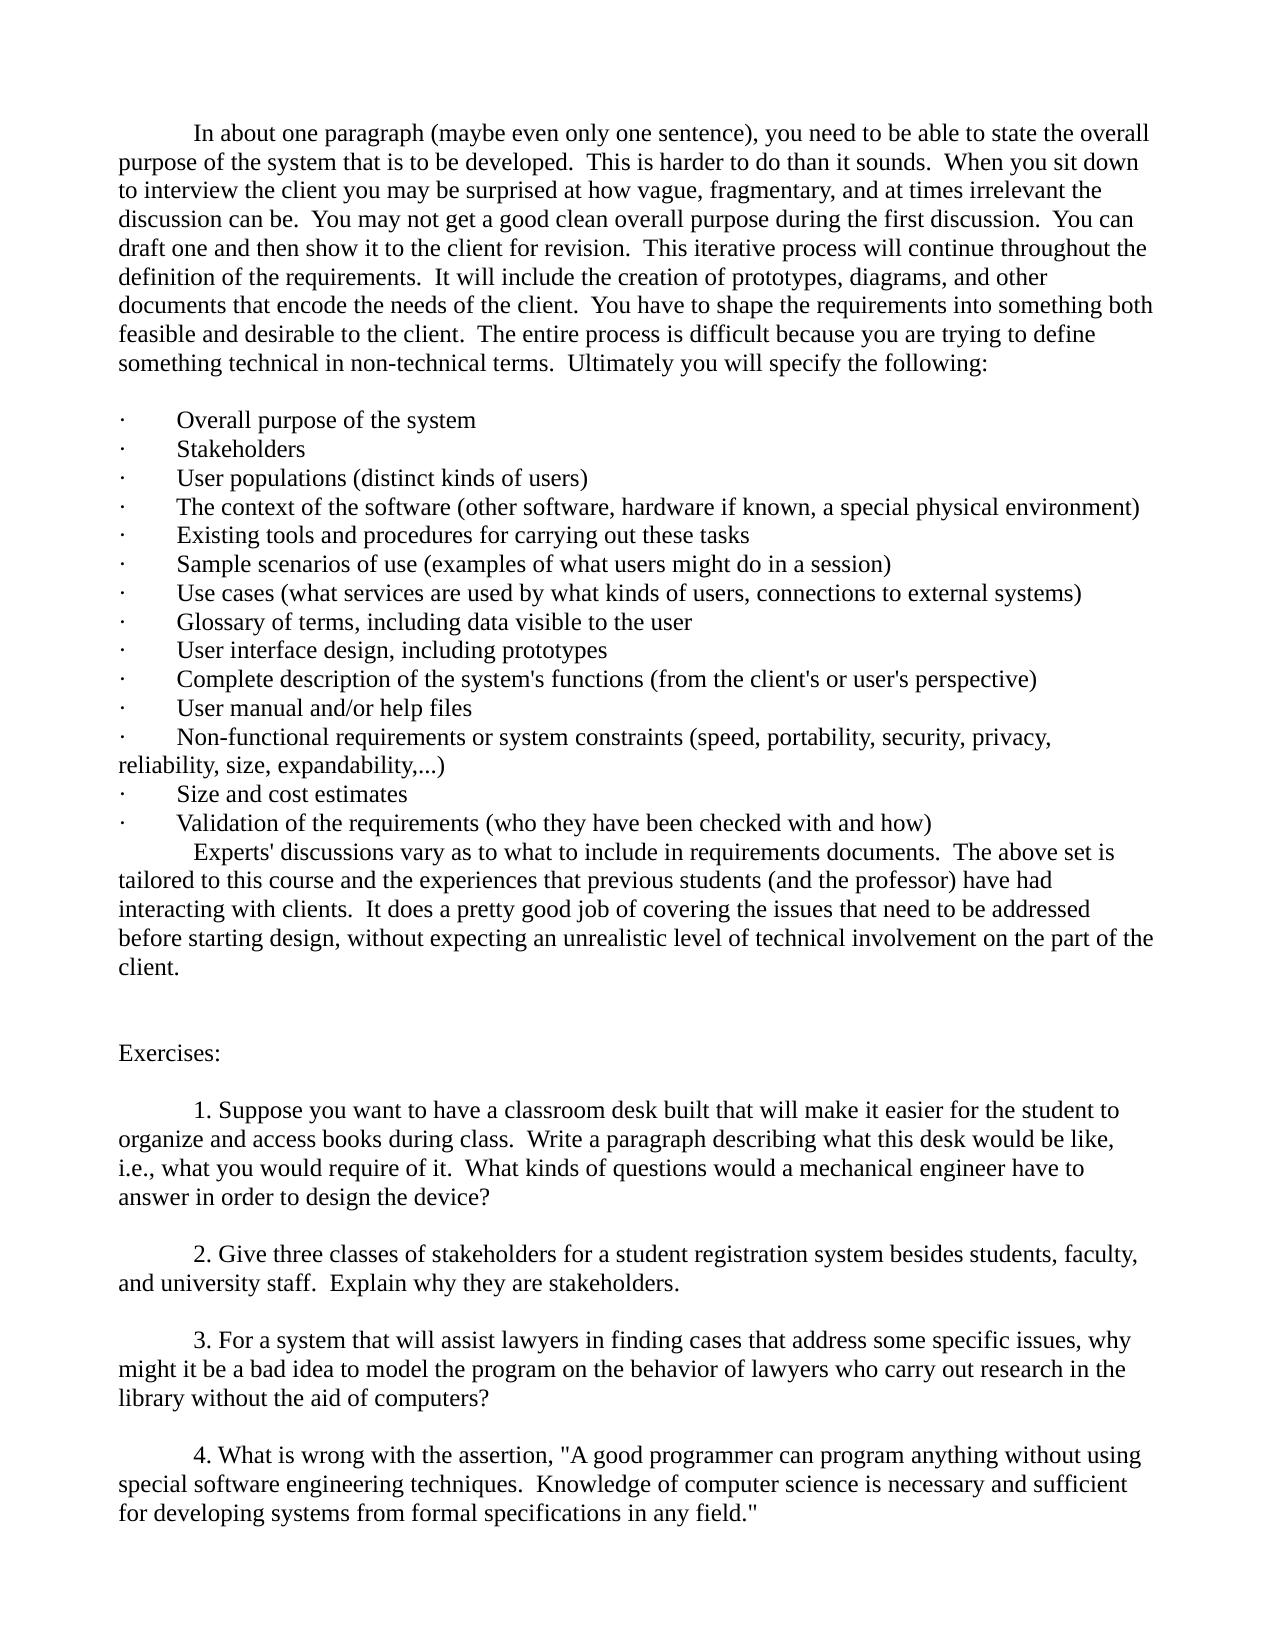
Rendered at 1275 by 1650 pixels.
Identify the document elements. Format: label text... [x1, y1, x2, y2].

text · Glossary of terms, including data visible to the user [118, 607, 1157, 636]
text · Stakeholders [118, 434, 1157, 463]
text 3. For a system that will assist lawyers in finding cases that address some specific issues, why might it be a bad idea to model the program on the behavior of lawyers who carry out research in the library without the aid of computers? [118, 1326, 1157, 1412]
text · User populations (distinct kinds of users) [118, 463, 1157, 492]
text · The context of the software (other software, hardware if known, a special physical environment) [118, 492, 1157, 521]
text · Validation of the requirements (who they have been checked with and how) [118, 808, 1157, 837]
text 1. Suppose you want to have a classroom desk built that will make it easier for the student to organize and access books during class. Write a paragraph describing what this desk would be like, i.e., what you would require of it. What kinds of questions would a mechanical engineer have to answer in order to design the device? [118, 1096, 1157, 1211]
text · Complete description of the system's functions (from the client's or user's perspective) [118, 664, 1157, 693]
text Experts' discussions vary as to what to include in requirements documents. The above set is tailored to this course and the experiences that previous students (and the professor) have had interacting with clients. It does a pretty good job of covering the issues that need to be addressed before starting design, without expecting an unrealistic level of technical involvement on the part of the client. [118, 837, 1157, 981]
text · Non-functional requirements or system constraints (speed, portability, security, privacy, reliability, size, expandability,...) [118, 722, 1157, 779]
text 4. What is wrong with the assertion, "A good programmer can program anything without using special software engineering techniques. Knowledge of computer science is necessary and sufficient for developing systems from formal specifications in any field." [118, 1441, 1157, 1527]
text · Existing tools and procedures for carrying out these tasks [118, 521, 1157, 549]
text Exercises: [118, 1038, 1157, 1067]
text · Size and cost estimates [118, 779, 1157, 808]
text · User interface design, including prototypes [118, 636, 1157, 664]
text In about one paragraph (maybe even only one sentence), you need to be able to state the overall purpose of the system that is to be developed. This is harder to do than it sounds. When you sit down to interview the client you may be surprised at how vague, fragmentary, and at times irrelevant the discussion can be. You may not get a good clean overall purpose during the first discussion. You can draft one and then show it to the client for revision. This iterative process will continue throughout the definition of the requirements. It will include the creation of prototypes, diagrams, and other documents that encode the needs of the client. You have to shape the requirements into something both feasible and desirable to the client. The entire process is difficult because you are trying to define something technical in non-technical terms. Ultimately you will specify the following: [118, 118, 1157, 377]
text · Overall purpose of the system [118, 406, 1157, 434]
text · Use cases (what services are used by what kinds of users, connections to external systems) [118, 578, 1157, 607]
text · Sample scenarios of use (examples of what users might do in a session) [118, 549, 1157, 578]
text 2. Give three classes of stakeholders for a student registration system besides students, faculty, and university staff. Explain why they are stakeholders. [118, 1239, 1157, 1297]
text · User manual and/or help files [118, 693, 1157, 722]
